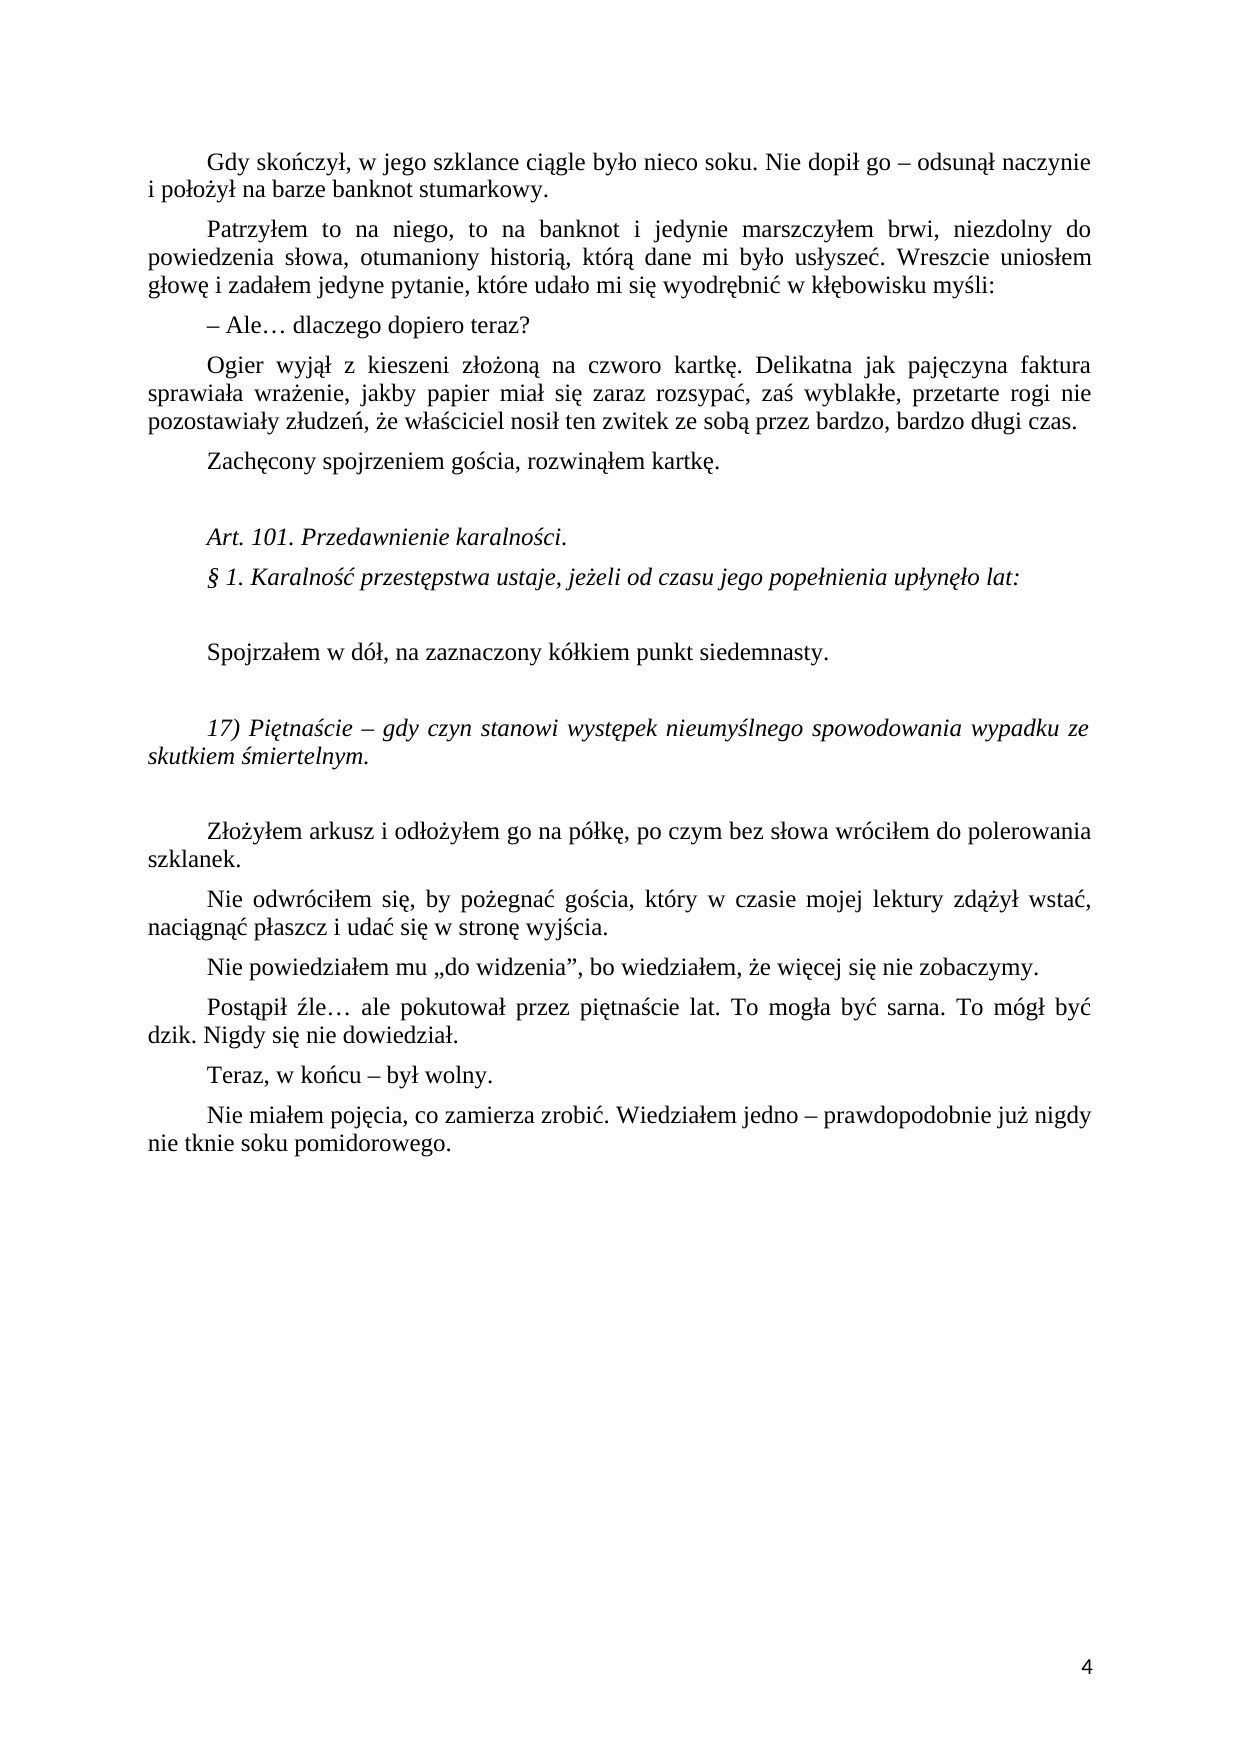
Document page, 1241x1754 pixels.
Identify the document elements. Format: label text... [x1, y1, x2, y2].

text Spojrzałem w dół, na zaznaczony kółkiem punkt siedemnasty. [148, 638, 1093, 666]
text Nie odwróciłem się, by pożegnać gościa, który w czasie mojej lektury zdążył wstać, naciągnąć płaszcz i udać się w stronę wyjścia. [148, 885, 1093, 941]
text – Ale… dlaczego dopiero teraz? [148, 311, 1093, 339]
text Gdy skończył, w jego szklance ciągle było nieco soku. Nie dopił go – odsunął naczynie i położył na barze banknot stumarkowy. [148, 148, 1093, 203]
text Złożyłem arkusz i odłożyłem go na półkę, po czym bez słowa wróciłem do polerowania szklanek. [148, 817, 1093, 873]
text Zachęcony spojrzeniem gościa, rozwinąłem kartkę. [148, 447, 1093, 475]
text Nie powiedziałem mu „do widzenia”, bo wiedziałem, że więcej się nie zobaczymy. [148, 953, 1093, 981]
text 17) Piętnaście – gdy czyn stanowi występek nieumyślnego spowodowania wypadku ze skutkiem śmiertelnym. [148, 714, 1093, 769]
text Art. 101. Przedawnienie karalności. [148, 523, 1093, 550]
text § 1. Karalność przestępstwa ustaje, jeżeli od czasu jego popełnienia upłynęło lat: [148, 563, 1093, 591]
text Postąpił źle… ale pokutował przez piętnaście lat. To mogła być sarna. To mógł być dzik. Nigdy się nie dowiedział. [148, 993, 1093, 1049]
text Ogier wyjął z kieszeni złożoną na czworo kartkę. Delikatna jak pajęczyna faktura sprawiała wrażenie, jakby papier miał się zaraz rozsypać, zaś wyblakłe, przetarte rogi nie pozostawiały złudzeń, że właściciel nosił ten zwitek ze sobą przez bardzo, bardzo długi czas. [148, 351, 1093, 434]
text Teraz, w końcu – był wolny. [148, 1061, 1093, 1089]
text Nie miałem pojęcia, co zamierza zrobić. Wiedziałem jedno – prawdopodobnie już nigdy nie tknie soku pomidorowego. [148, 1102, 1093, 1157]
text Patrzyłem to na niego, to na banknot i jedynie marszczyłem brwi, niezdolny do powiedzenia słowa, otumaniony historią, którą dane mi było usłyszeć. Wreszcie uniosłem głowę i zadałem jedyne pytanie, które udało mi się wyodrębnić w kłębowisku myśli: [148, 216, 1093, 299]
